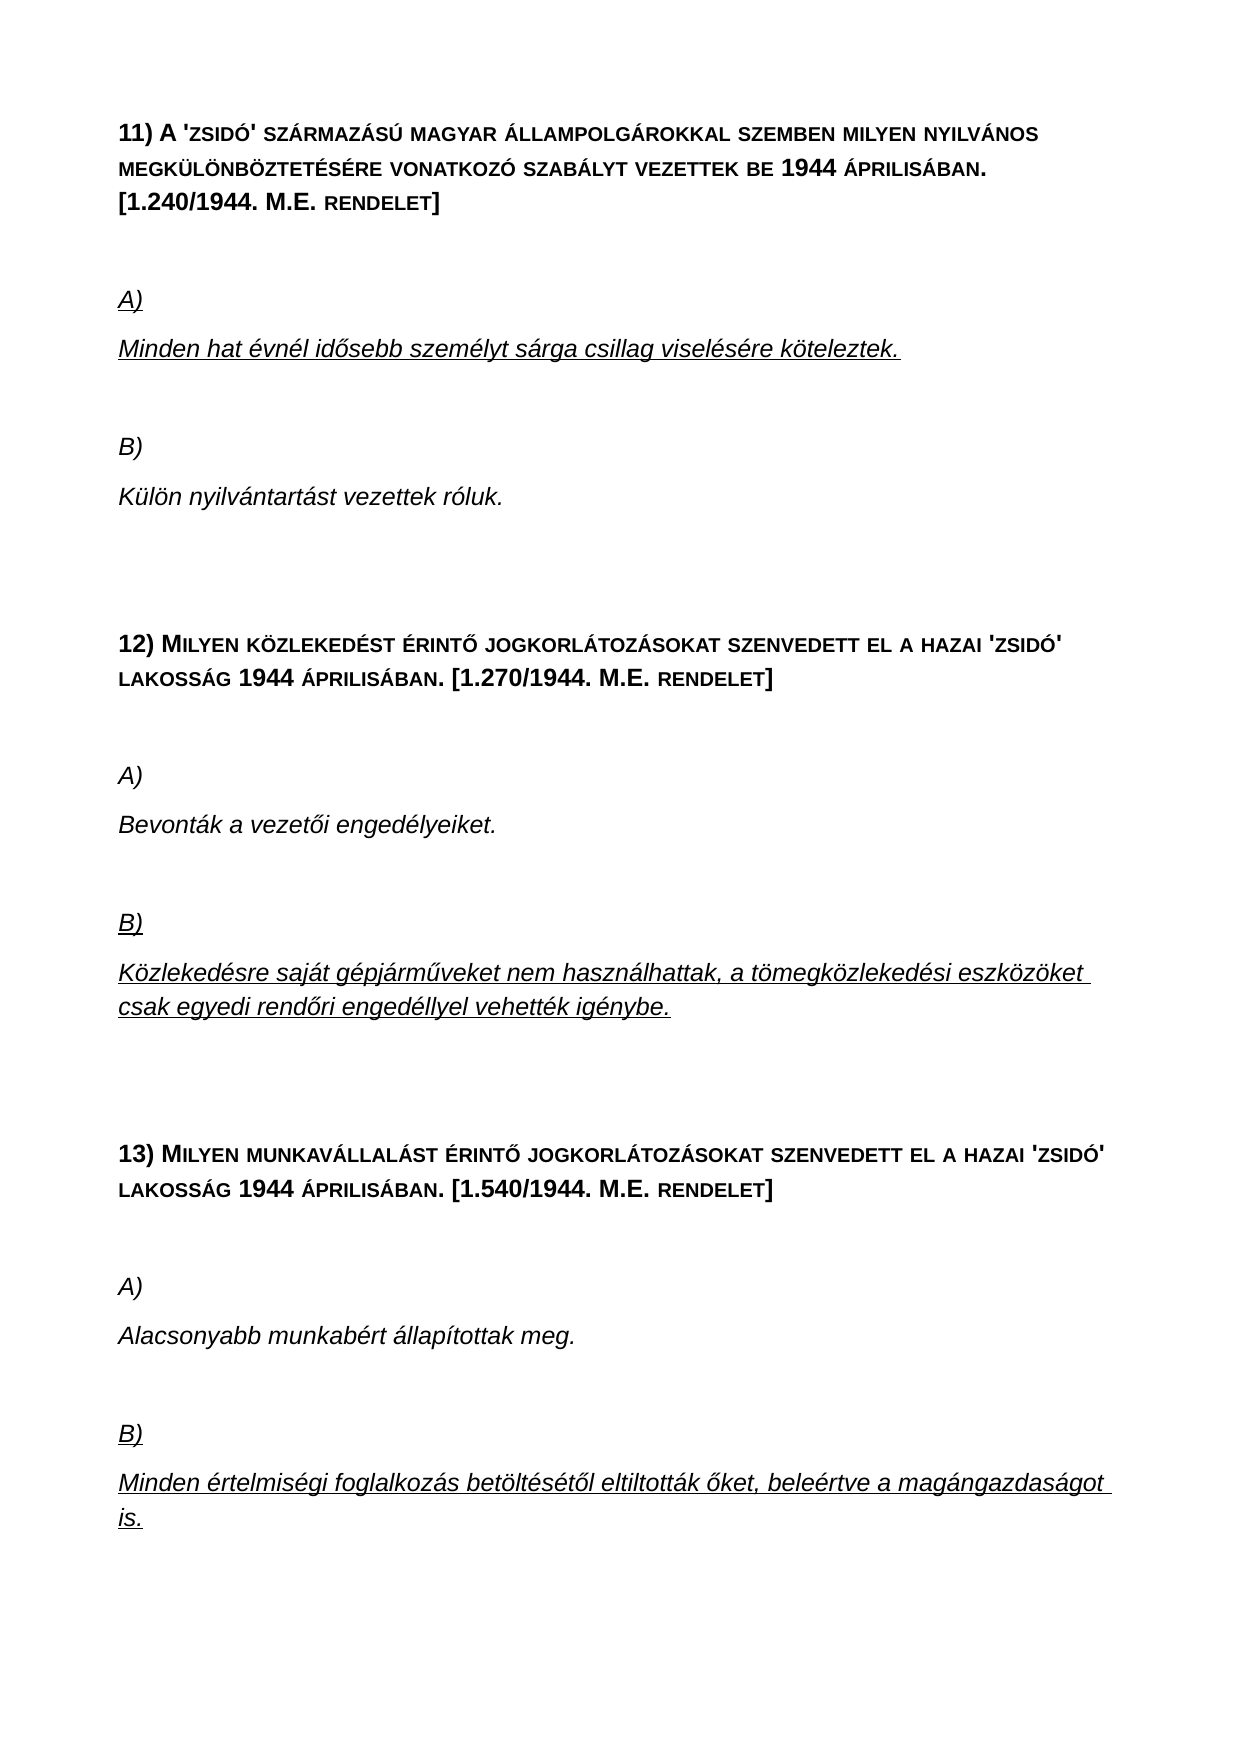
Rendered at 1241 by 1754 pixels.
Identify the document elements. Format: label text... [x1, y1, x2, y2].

text Bevonták a vezetői engedélyeiket. [118, 810, 1122, 839]
text 12) Milyen közlekedést érintő jogkorlátozásokat szenvedett el a hazai 'zsidó' lakosság 1944 áprilisában. [1.270/1944. M.E. rendelet] [118, 629, 1122, 692]
text Külön nyilvántartást vezettek róluk. [118, 481, 1122, 510]
text Minden értelmiségi foglalkozás betöltésétől eltiltották őket, beleértve a magángazdaságot is. [118, 1468, 1122, 1531]
text B) [118, 1419, 1122, 1448]
text A) [118, 1272, 1122, 1301]
text A) [118, 285, 1122, 314]
text Minden hat évnél idősebb személyt sárga csillag viselésére köteleztek. [118, 334, 1122, 363]
text B) [118, 432, 1122, 461]
text 11) A 'zsidó' származású magyar állampolgárokkal szemben milyen nyilvános megkülönböztetésére vonatkozó szabályt vezettek be 1944 áprilisában. [1.240/1944. M.E. rendelet] [118, 118, 1122, 216]
text 13) Milyen munkavállalást érintő jogkorlátozásokat szenvedett el a hazai 'zsidó' lakosság 1944 áprilisában. [1.540/1944. M.E. rendelet] [118, 1139, 1122, 1202]
text A) [118, 761, 1122, 790]
text Alacsonyabb munkabért állapítottak meg. [118, 1321, 1122, 1349]
text Közlekedésre saját gépjárműveket nem használhattak, a tömegközlekedési eszközöket csak egyedi rendőri engedéllyel vehették igénybe. [118, 957, 1122, 1021]
text B) [118, 908, 1122, 937]
